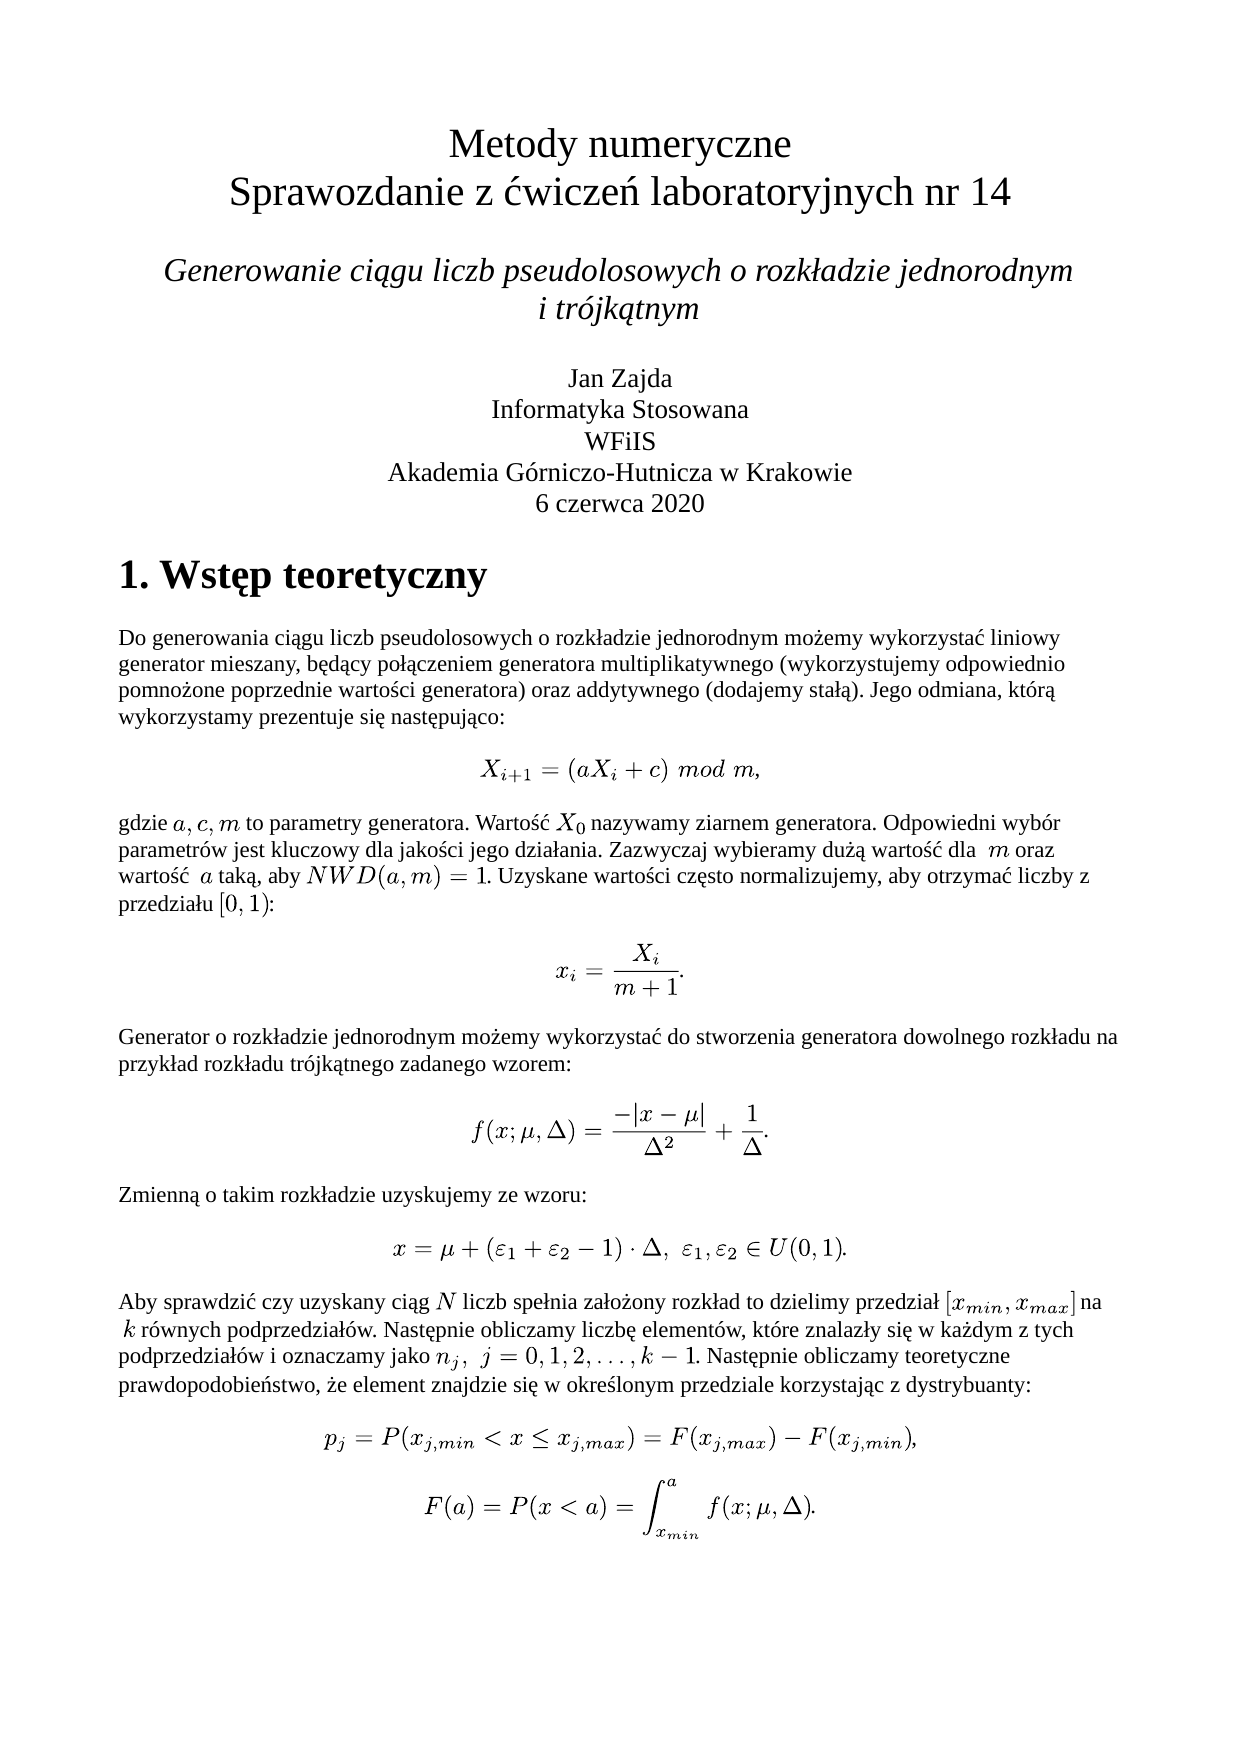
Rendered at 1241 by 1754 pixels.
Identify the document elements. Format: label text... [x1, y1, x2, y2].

text Generowanie ciągu liczb pseudolosowych o rozkładzie jednorodnym [118, 250, 1122, 288]
text . [118, 1234, 1122, 1262]
text 6 czerwca 2020 [118, 487, 1122, 518]
text Jan Zajda [118, 362, 1122, 394]
text Metody numeryczne [118, 118, 1122, 166]
text Do generowania ciągu liczb pseudolosowych o rozkładzie jednorodnym możemy wykorzystać liniowy generator mieszany, będący połączeniem generatora multiplikatywnego (wykorzystujemy odpowiednio pomnożone poprzednie wartości generatora) oraz addytywnego (dodajemy stałą). Jego odmiana, którą wykorzystamy prezentuje się następująco: [118, 624, 1122, 729]
text , [118, 755, 1122, 783]
text . [703, 1102, 1122, 1155]
text gdzie to parametry generatora. Wartość nazywamy ziarnem generatora. Odpowiedni wybór parametrów jest kluczowy dla jakości jego działania. Zazwyczaj wybieramy dużą wartość dla oraz wartość taką, aby . Uzyskane wartości często normalizujemy, aby otrzymać liczby z przedziału : [118, 809, 1122, 917]
text . [652, 944, 1122, 997]
text Aby sprawdzić czy uzyskany ciąg liczb spełnia założony rozkład to dzielimy przedział na [118, 1288, 1122, 1316]
text równych podprzedziałów. Następnie obliczamy liczbę elementów, które znalazły się w każdym z tych podprzedziałów i oznaczamy jako . Następnie obliczamy teoretyczne prawdopodobieństwo, że element znajdzie się w określonym przedziale korzystając z dystrybuanty: [118, 1316, 1122, 1397]
text Zmienną o takim rozkładzie uzyskujemy ze wzoru: [118, 1182, 1122, 1208]
text [118, 1478, 670, 1539]
text [118, 1102, 644, 1155]
text [118, 944, 650, 997]
text Informatyka Stosowana [118, 394, 1122, 425]
text WFiIS [118, 425, 1122, 456]
text Sprawozdanie z ćwiczeń laboratoryjnych nr 14 [118, 166, 1122, 214]
text 1. Wstęp teoretyczny [118, 549, 1122, 597]
text Generator o rozkładzie jednorodnym możemy wykorzystać do stworzenia generatora dowolnego rozkładu na przykład rozkładu trójkątnego zadanego wzorem: [118, 1023, 1122, 1076]
text , [118, 1423, 1122, 1452]
text Akademia Górniczo-Hutnicza w Krakowie [118, 456, 1122, 487]
text . [675, 1478, 1122, 1539]
text i trójkątnym [118, 288, 1122, 327]
